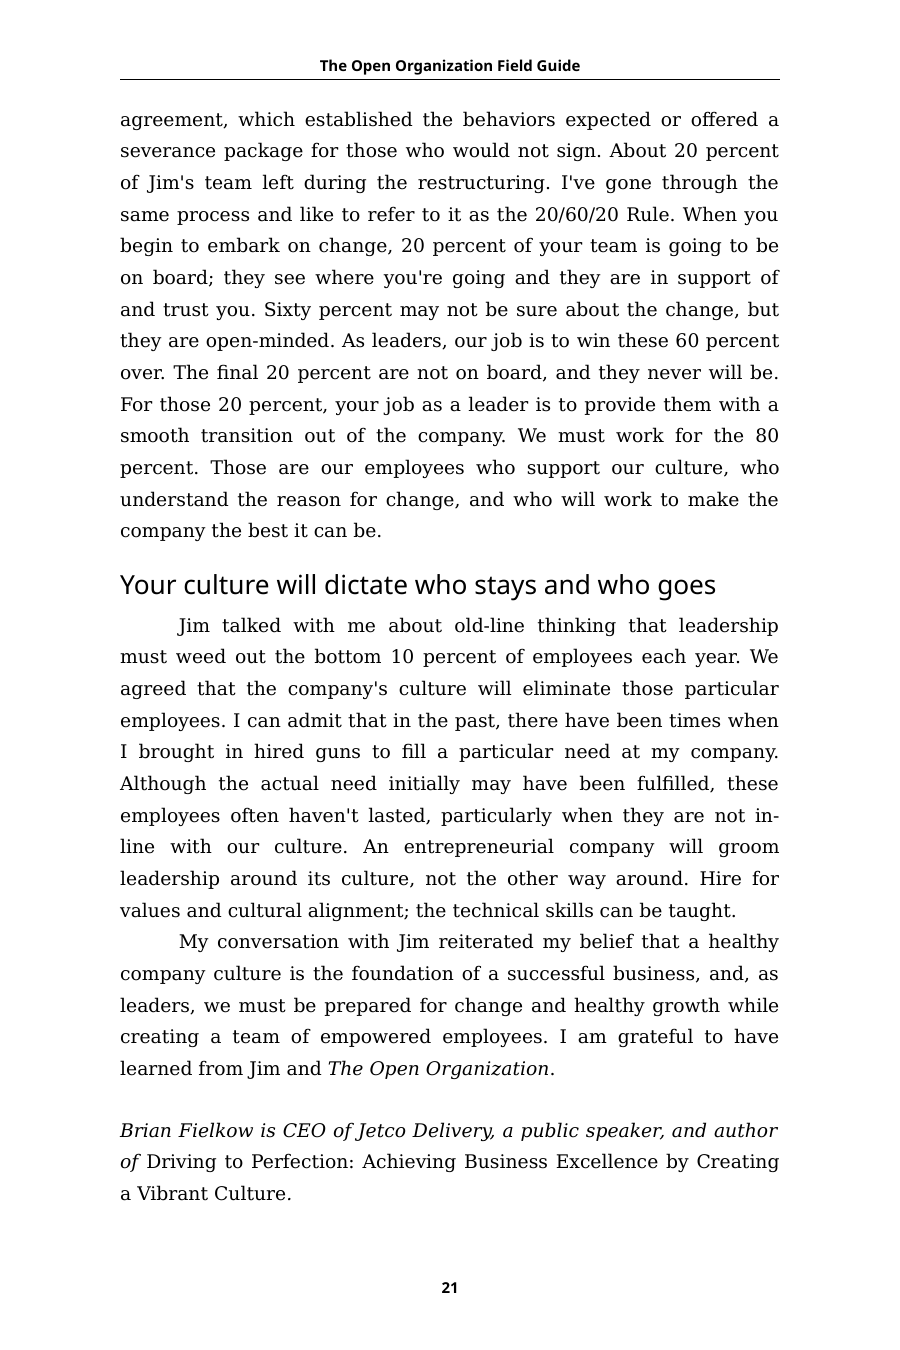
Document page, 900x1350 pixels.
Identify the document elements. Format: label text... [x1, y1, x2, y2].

text My conversation with Jim reiterated my belief that a healthy company culture is the foundation of a successful business, and, as leaders, we must be prepared for change and healthy growth while creating a team of empowered employees. I am grateful to have learned from Jim and The Open Organization. [120, 931, 780, 1080]
text agreement, which established the behaviors expected or offered a severance package for those who would not sign. About 20 percent of Jim's team left during the restructuring. I've gone through the same process and like to refer to it as the 20/60/20 Rule. When you begin to embark on change, 20 percent of your team is going to be on board; they see where you're going and they are in support of and trust you. Sixty percent may not be sure about the change, but they are open-minded. As leaders, our job is to win these 60 percent over. The final 20 percent are not on board, and they never will be. For those 20 percent, your job as a leader is to provide them with a smooth transition out of the company. We must work for the 80 percent. Those are our employees who support our culture, who understand the reason for change, and who will work to make the company the best it can be. [120, 108, 780, 542]
subtitle Your culture will dictate who stays and who goes [120, 566, 780, 602]
text Jim talked with me about old-line thinking that leadership must weed out the bottom 10 percent of employees each year. We agreed that the company's culture will eliminate those particular employees. I can admit that in the past, there have been times when I brought in hired guns to fill a particular need at my company. Although the actual need initially may have been fulfilled, these employees often haven't lasted, particularly when they are not in-line with our culture. An entrepreneurial company will groom leadership around its culture, not the other way around. Hire for values and cultural alignment; the technical skills can be taught. [120, 615, 780, 922]
text Brian Fielkow is CEO of Jetco Delivery, a public speaker, and author of Driving to Perfection: Achieving Business Excellence by Creating a Vibrant Culture. [120, 1120, 780, 1205]
